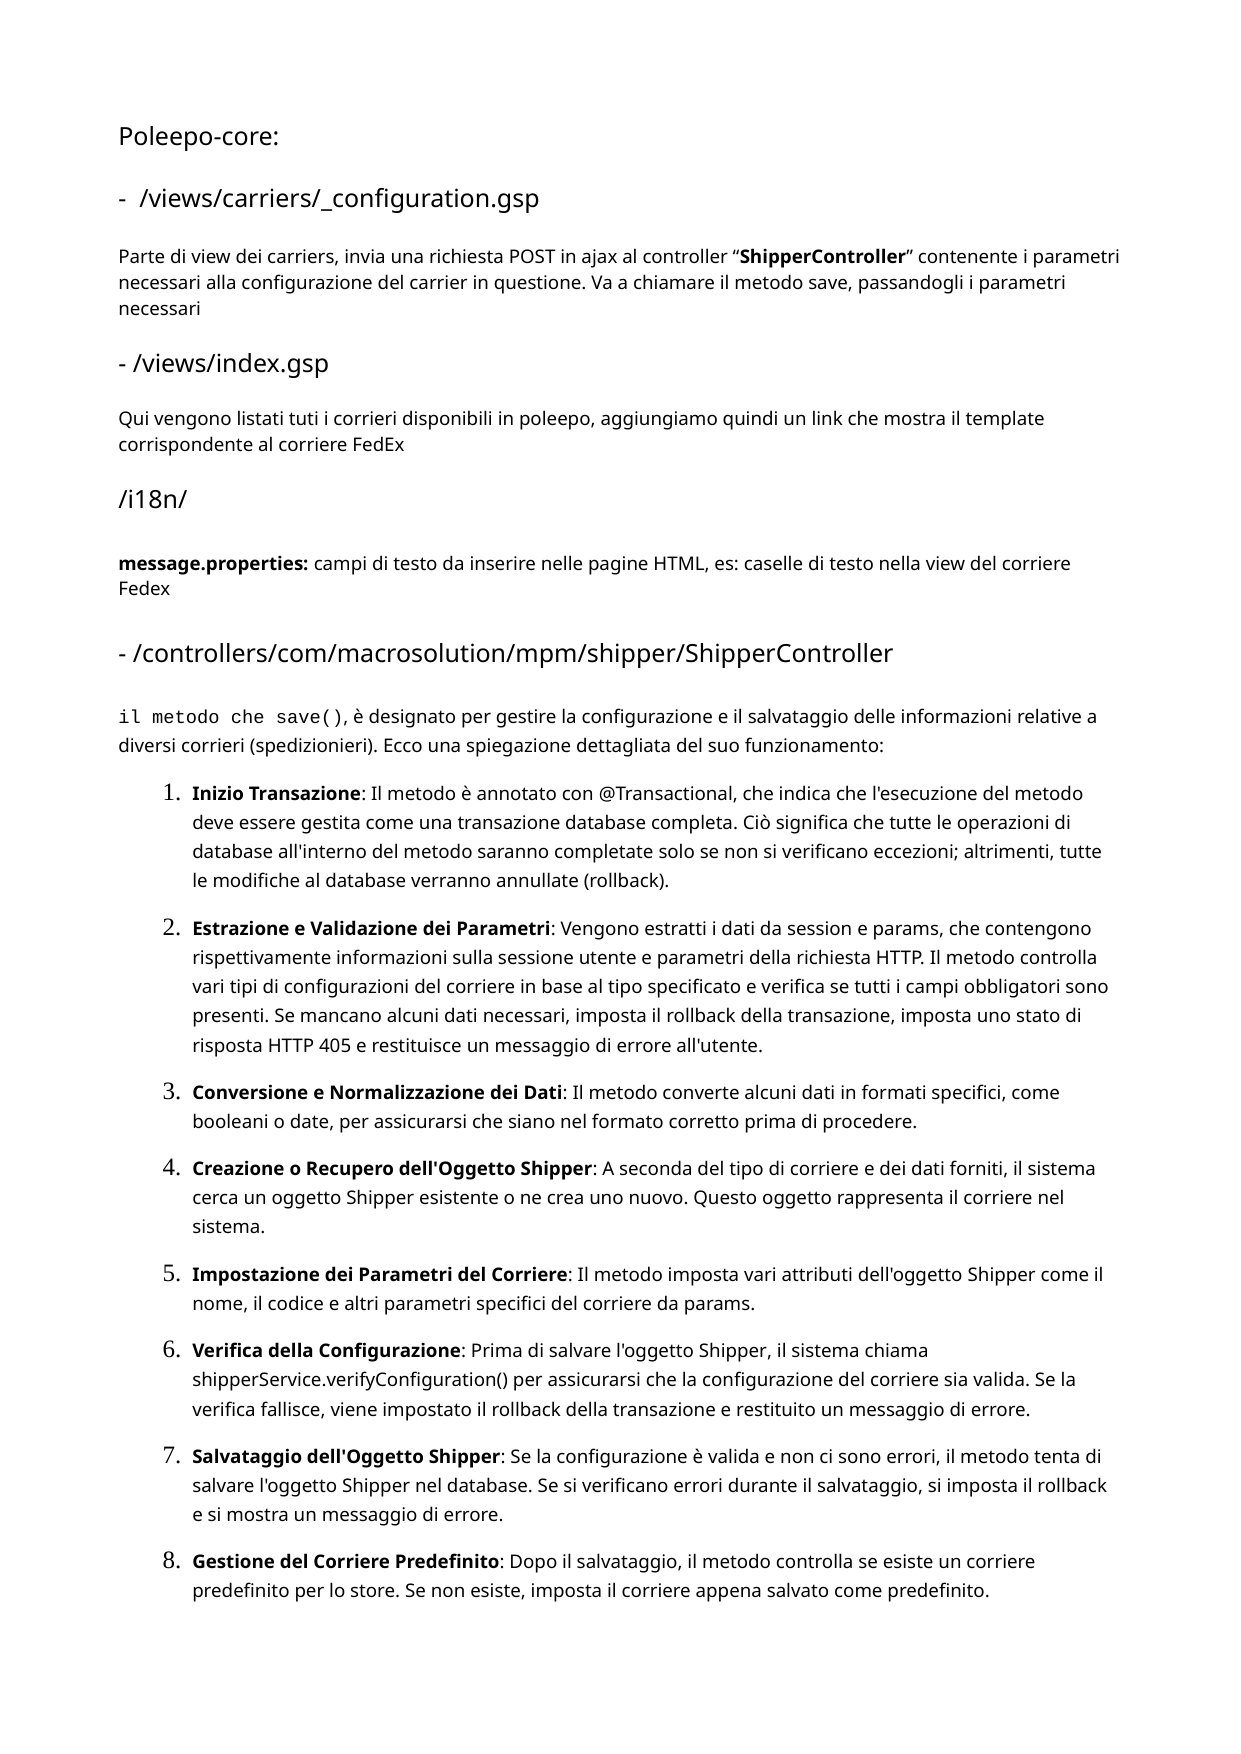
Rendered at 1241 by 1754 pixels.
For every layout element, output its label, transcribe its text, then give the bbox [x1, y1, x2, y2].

list Gestione del Corriere Predefinito: Dopo il salvataggio, il metodo controlla se esiste un corriere predefinito per lo store. Se non esiste, imposta il corriere appena salvato come predefinito. [162, 1545, 1122, 1603]
list Estrazione e Validazione dei Parametri: Vengono estratti i dati da session e params, che contengono rispettivamente informazioni sulla sessione utente e parametri della richiesta HTTP. Il metodo controlla vari tipi di configurazioni del corriere in base al tipo specificato e verifica se tutti i campi obbligatori sono presenti. Se mancano alcuni dati necessari, imposta il rollback della transazione, imposta uno stato di risposta HTTP 405 e restituisce un messaggio di errore all'utente. [162, 912, 1122, 1057]
list Verifica della Configurazione: Prima di salvare l'oggetto Shipper, il sistema chiama shipperService.verifyConfiguration() per assicurarsi che la configurazione del corriere sia valida. Se la verifica fallisce, viene impostato il rollback della transazione e restituito un messaggio di errore. [162, 1334, 1122, 1421]
list Impostazione dei Parametri del Corriere: Il metodo imposta vari attributi dell'oggetto Shipper come il nome, il codice e altri parametri specifici del corriere da params. [162, 1258, 1122, 1316]
text Parte di view dei carriers, invia una richiesta POST in ajax al controller “ShipperController” contenente i parametri necessari alla configurazione del carrier in questione. Va a chiamare il metodo save, passandogli i parametri necessari [118, 244, 1122, 320]
list Salvataggio dell'Oggetto Shipper: Se la configurazione è valida e non ci sono errori, il metodo tenta di salvare l'oggetto Shipper nel database. Se si verificano errori durante il salvataggio, si imposta il rollback e si mostra un messaggio di errore. [162, 1440, 1122, 1527]
list Inizio Transazione: Il metodo è annotato con @Transactional, che indica che l'esecuzione del metodo deve essere gestita come una transazione database completa. Ciò significa che tutte le operazioni di database all'interno del metodo saranno completate solo se non si verificano eccezioni; altrimenti, tutte le modifiche al database verranno annullate (rollback). [162, 777, 1122, 893]
text Poleepo-core: [118, 118, 1122, 152]
text Qui vengono listati tuti i corrieri disponibili in poleepo, aggiungiamo quindi un link che mostra il template corrispondente al corriere FedEx [118, 405, 1122, 456]
text /i18n/ [118, 482, 1122, 516]
text message.properties: campi di testo da inserire nelle pagine HTML, es: caselle di testo nella view del corriere Fedex [118, 550, 1122, 601]
text - /controllers/com/macrosolution/mpm/shipper/ShipperController [118, 635, 1122, 669]
text - /views/carriers/_configuration.gsp [118, 181, 1122, 215]
text il metodo che save(), è designato per gestire la configurazione e il salvataggio delle informazioni relative a diversi corrieri (spedizionieri). Ecco una spiegazione dettagliata del suo funzionamento: [118, 703, 1122, 758]
list Conversione e Normalizzazione dei Dati: Il metodo converte alcuni dati in formati specifici, come booleani o date, per assicurarsi che siano nel formato corretto prima di procedere. [162, 1076, 1122, 1134]
text - /views/index.gsp [118, 346, 1122, 380]
list Creazione o Recupero dell'Oggetto Shipper: A seconda del tipo di corriere e dei dati forniti, il sistema cerca un oggetto Shipper esistente o ne crea uno nuovo. Questo oggetto rappresenta il corriere nel sistema. [162, 1152, 1122, 1239]
